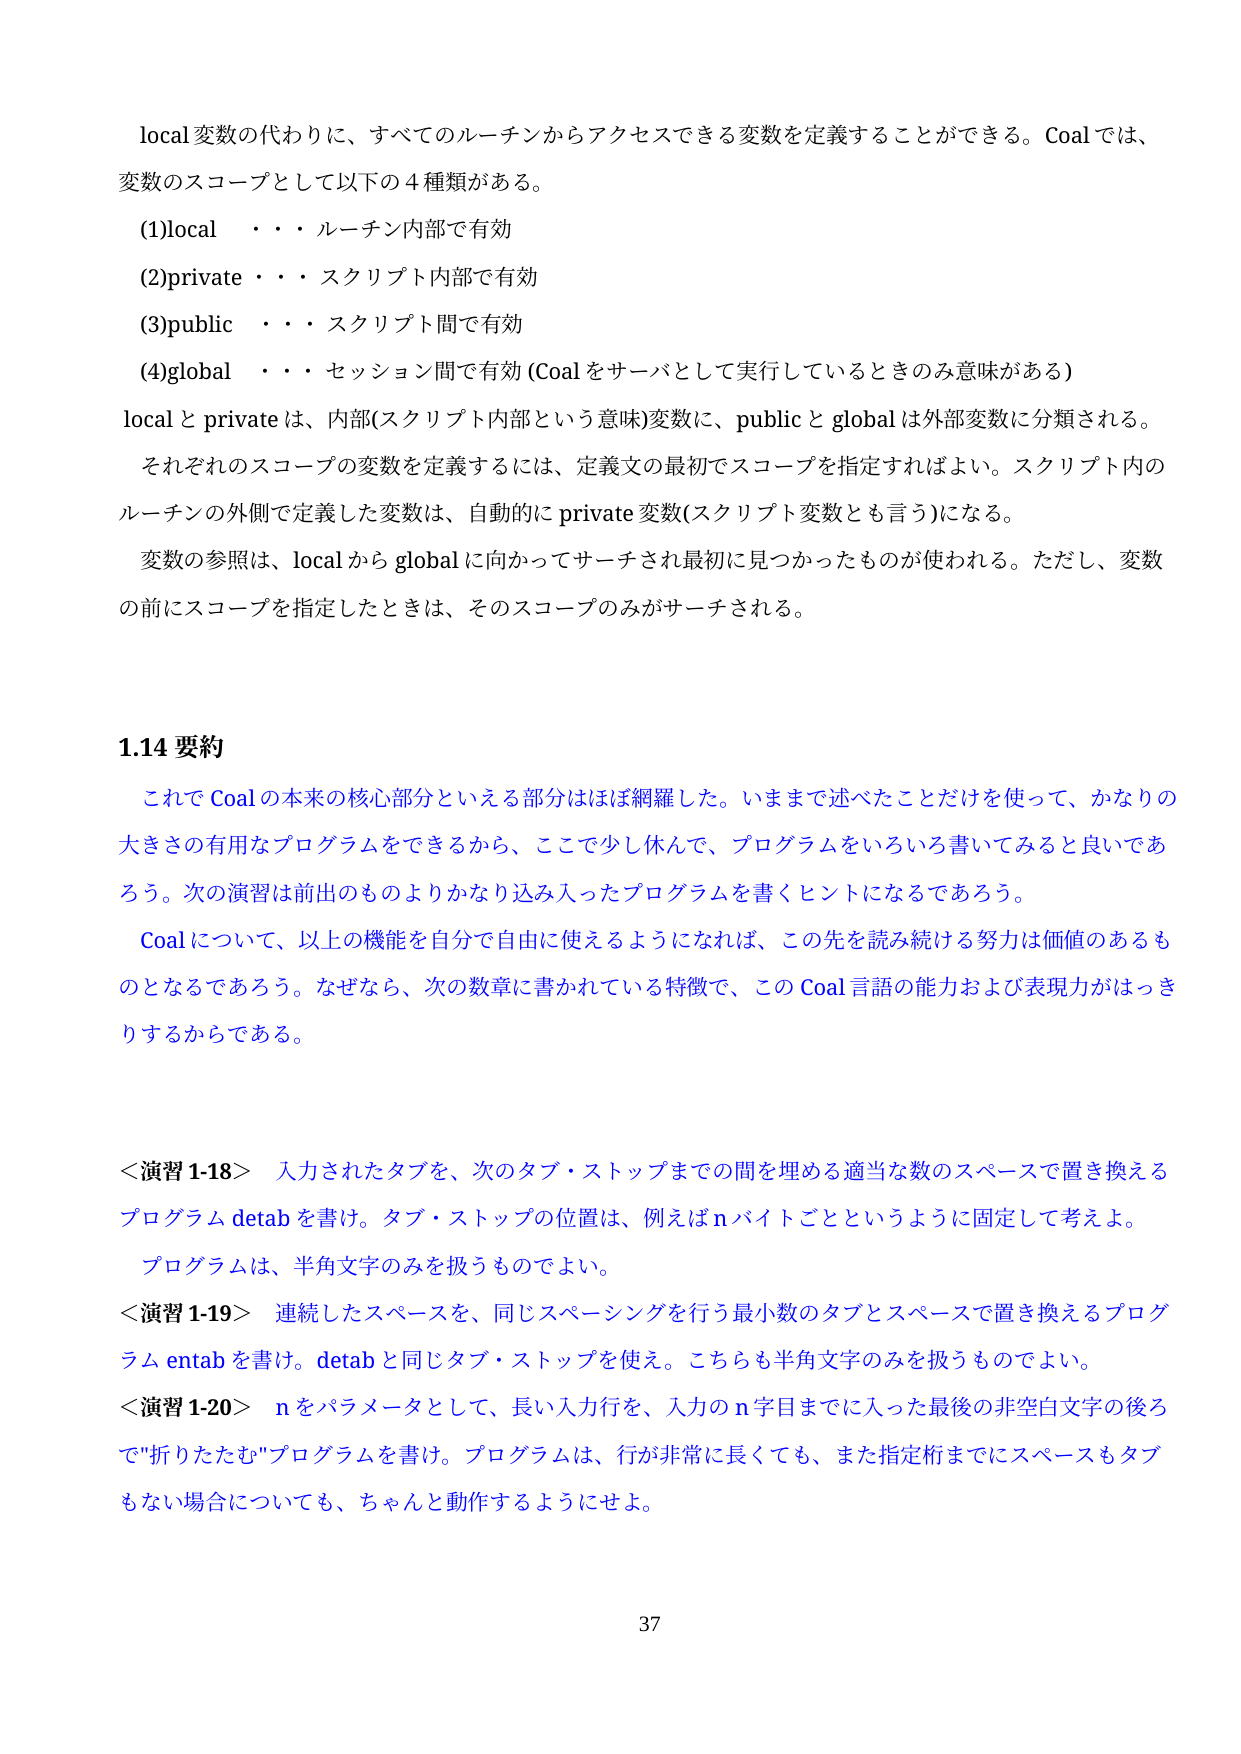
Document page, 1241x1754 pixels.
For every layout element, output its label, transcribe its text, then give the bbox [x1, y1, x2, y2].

text (3)public ・・・ スクリプト間で有効 [118, 307, 1181, 339]
text 1.14 要約 [118, 727, 1181, 763]
text ＜演習1-18＞ 入力されたタブを、次のタブ・ストップまでの間を埋める適当な数のスペースで置き換えるプログラムdetabを書け。タブ・ストップの位置は、例えばnバイトごとというように固定して考えよ。 [118, 1154, 1181, 1233]
text (1)local ・・・ ルーチン内部で有効 [118, 213, 1181, 244]
text localとprivateは、内部(スクリプト内部という意味)変数に、publicとglobalは外部変数に分類される。 [118, 402, 1181, 433]
text これでCoalの本来の核心部分といえる部分はほぼ網羅した。いままで述べたことだけを使って、かなりの大きさの有用なプログラムをできるから、ここで少し休んで、プログラムをいろいろ書いてみると良いであろう。次の演習は前出のものよりかなり込み入ったプログラムを書くヒントになるであろう。 [118, 781, 1181, 907]
text それぞれのスコープの変数を定義するには、定義文の最初でスコープを指定すればよい。スクリプト内のルーチンの外側で定義した変数は、自動的にprivate変数(スクリプト変数とも言う)になる。 [118, 449, 1181, 528]
text (2)private ・・・ スクリプト内部で有効 [118, 260, 1181, 291]
text Coalについて、以上の機能を自分で自由に使えるようになれば、この先を読み続ける努力は価値のあるものとなるであろう。なぜなら、次の数章に書かれている特徴で、このCoal言語の能力および表現力がはっきりするからである。 [118, 923, 1181, 1049]
text ＜演習1-20＞ nをパラメータとして、長い入力行を、入力のn字目までに入った最後の非空白文字の後ろで"折りたたむ"プログラムを書け。プログラムは、行が非常に長くても、また指定桁までにスペースもタブもない場合についても、ちゃんと動作するようにせよ。 [118, 1391, 1181, 1517]
text 変数の参照は、localからglobalに向かってサーチされ最初に見つかったものが使われる。ただし、変数の前にスコープを指定したときは、そのスコープのみがサーチされる。 [118, 543, 1181, 622]
text local変数の代わりに、すべてのルーチンからアクセスできる変数を定義することができる。Coalでは、変数のスコープとして以下の４種類がある。 [118, 118, 1181, 197]
text プログラムは、半角文字のみを扱うものでよい。 [118, 1249, 1181, 1280]
text ＜演習1-19＞ 連続したスペースを、同じスペーシングを行う最小数のタブとスペースで置き換えるプログラムentabを書け。detabと同じタブ・ストップを使え。こちらも半角文字のみを扱うものでよい。 [118, 1296, 1181, 1375]
text (4)global ・・・ セッション間で有効 (Coalをサーバとして実行しているときのみ意味がある) [118, 354, 1181, 386]
